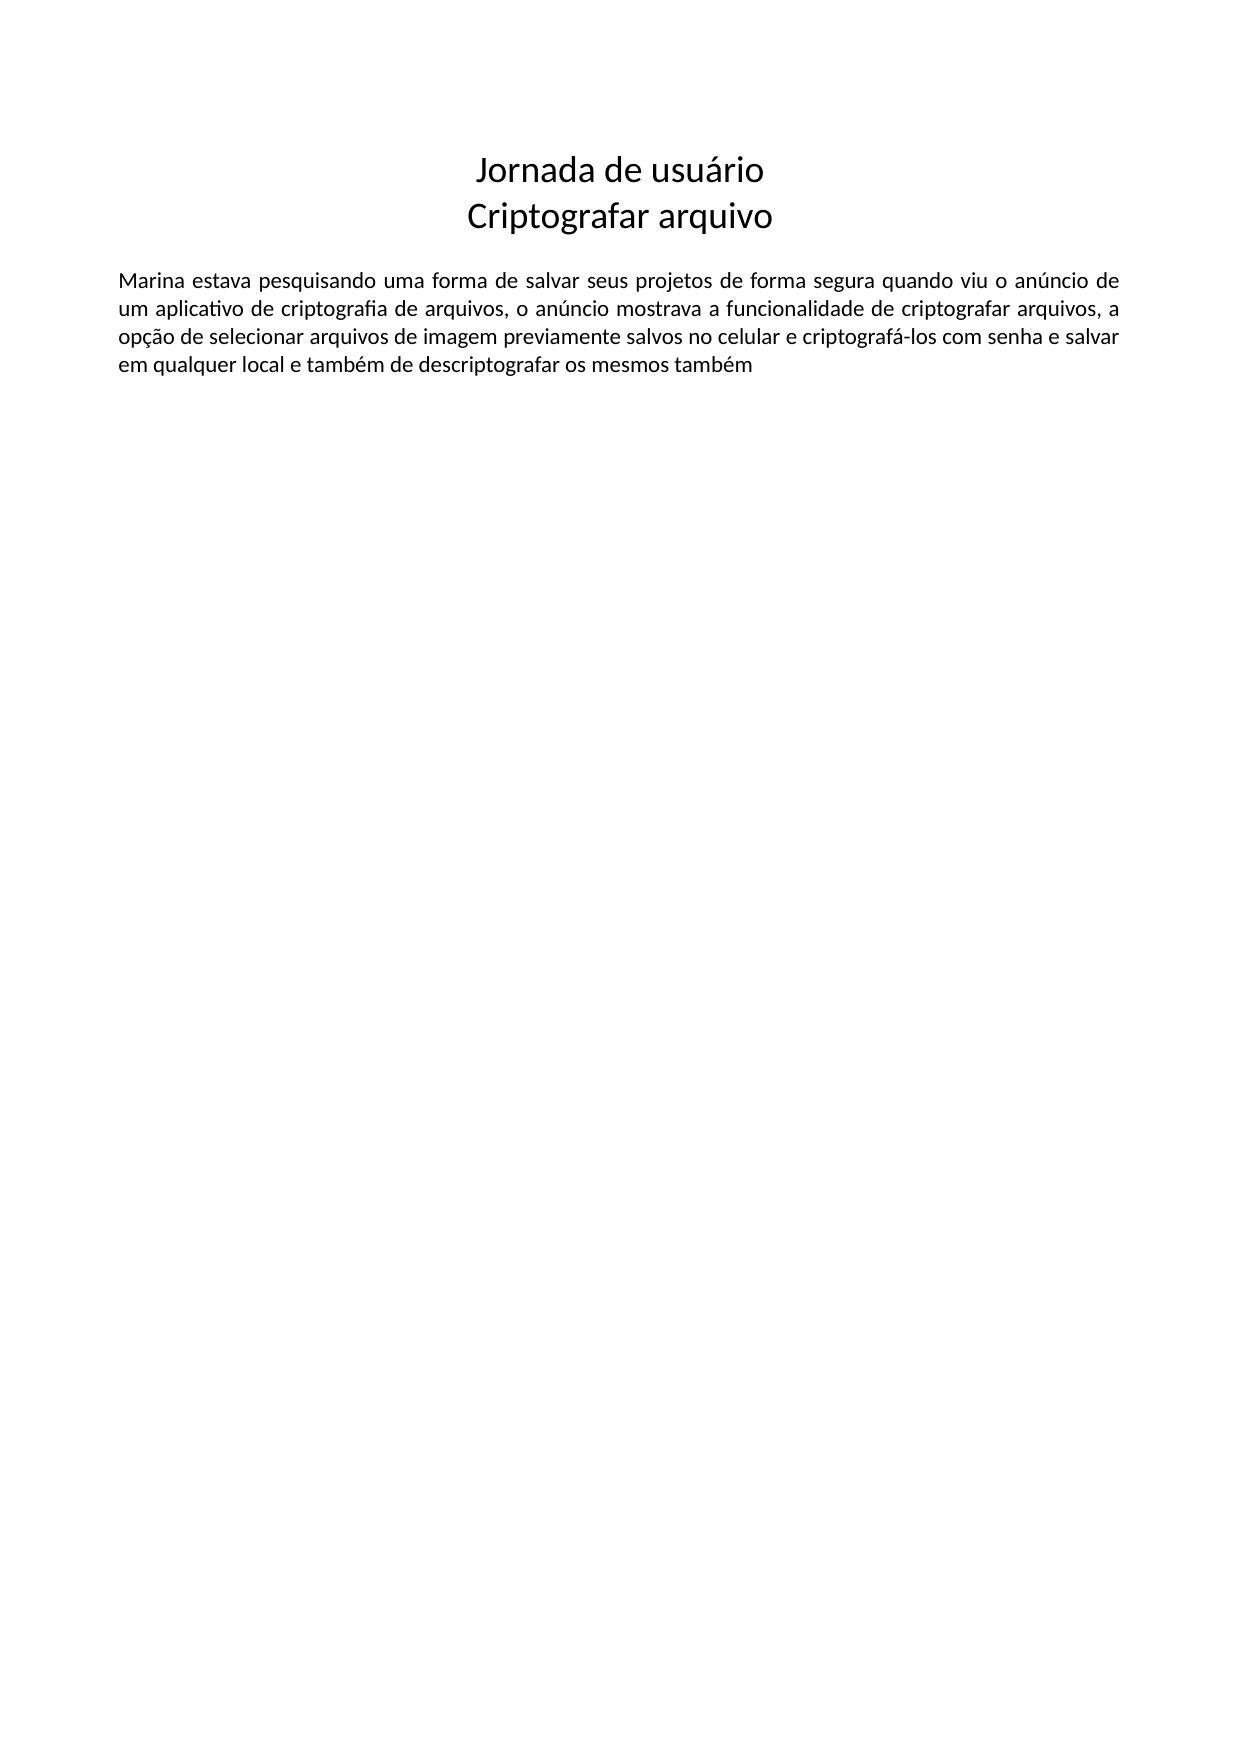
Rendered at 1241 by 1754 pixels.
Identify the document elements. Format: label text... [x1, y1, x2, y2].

text Marina estava pesquisando uma forma de salvar seus projetos de forma segura quando viu o anúncio de um aplicativo de criptografia de arquivos, o anúncio mostrava a funcionalidade de criptografar arquivos, a opção de selecionar arquivos de imagem previamente salvos no celular e criptografá-los com senha e salvar em qualquer local e também de descriptografar os mesmos também [118, 266, 1122, 378]
text Jornada de usuário [118, 146, 1122, 192]
text Criptografar arquivo [118, 192, 1122, 238]
